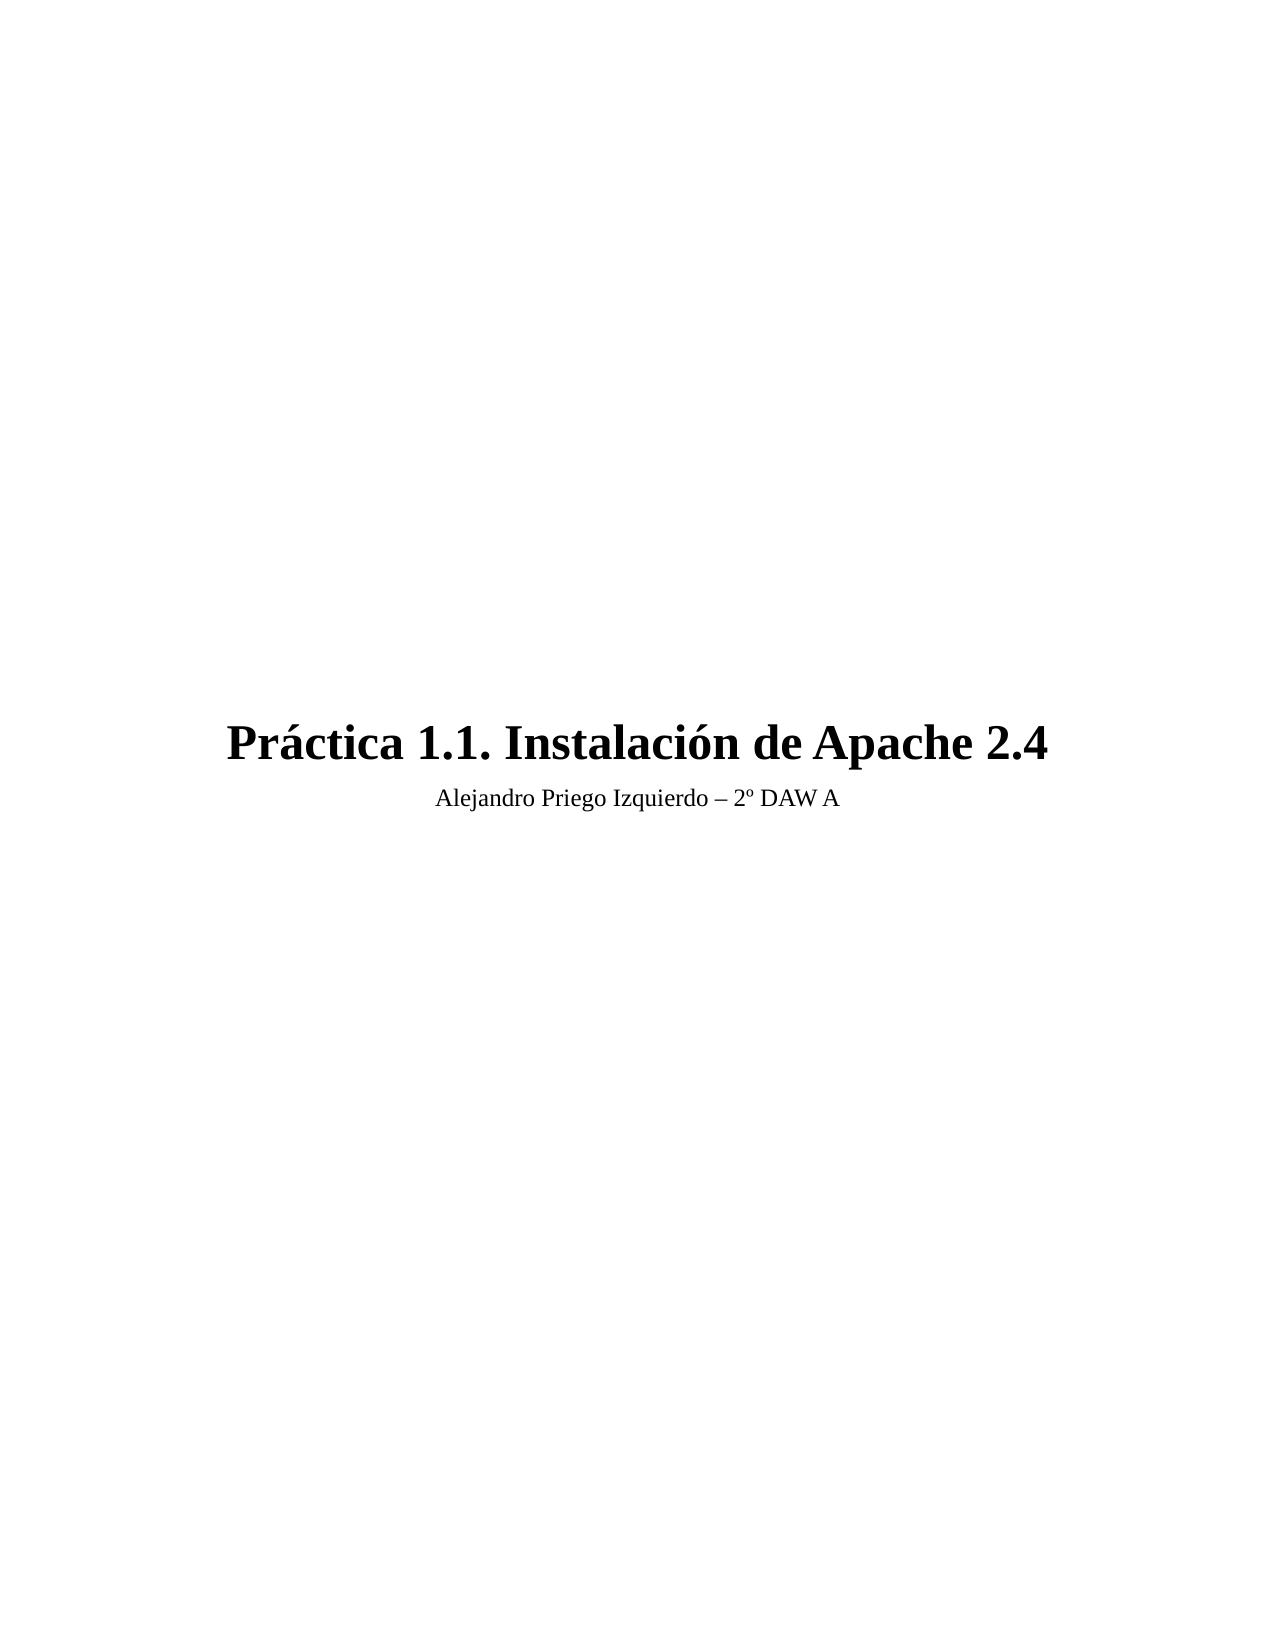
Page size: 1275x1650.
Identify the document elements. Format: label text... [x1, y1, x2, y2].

text Alejandro Priego Izquierdo – 2º DAW A [118, 783, 1157, 812]
subtitle Práctica 1.1. Instalación de Apache 2.4 [118, 713, 1157, 771]
